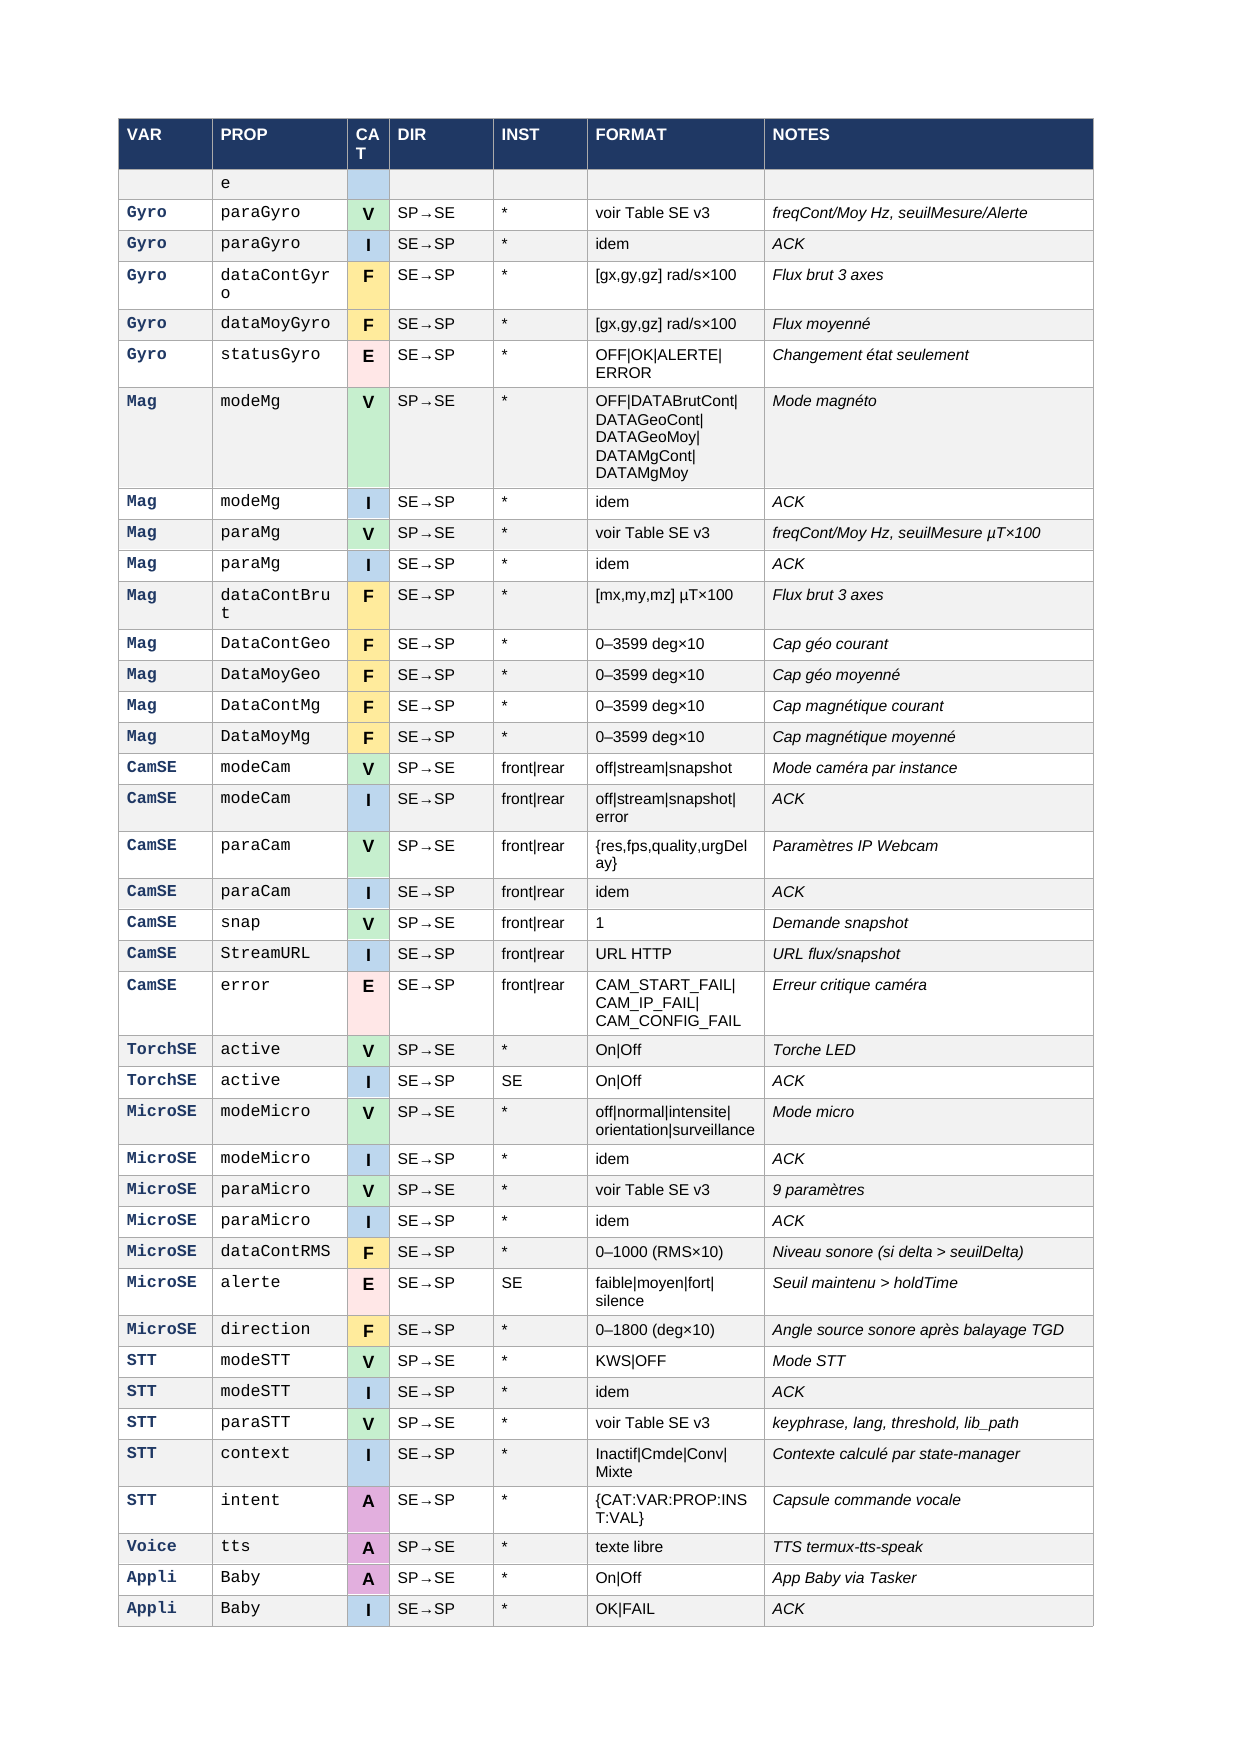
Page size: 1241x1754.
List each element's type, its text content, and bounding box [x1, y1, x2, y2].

table_cell OFF|OK|ALERTE|ERROR [588, 341, 764, 387]
table_cell modeSTT [213, 1347, 347, 1377]
table_cell Flux brut 3 axes [765, 262, 1093, 309]
table_cell Mag [119, 630, 212, 660]
table_cell Gyro [119, 262, 212, 309]
table_cell F [348, 692, 389, 722]
table_cell ACK [765, 1378, 1093, 1408]
table_cell On|Off [588, 1036, 764, 1066]
table_cell modeCam [213, 785, 347, 831]
table_cell I [348, 1207, 389, 1237]
table_cell A [348, 1487, 389, 1532]
table_cell * [494, 1145, 587, 1175]
table_cell paraCam [213, 879, 347, 908]
table_cell SP→SE [390, 1347, 493, 1377]
table_cell faible|moyen|fort|silence [588, 1269, 764, 1315]
table_cell V [348, 1409, 389, 1439]
table_cell 0–3599 deg×10 [588, 630, 764, 660]
table_cell {res,fps,quality,urgDelay} [588, 832, 764, 877]
table_header FORMAT [588, 119, 764, 169]
table_cell V [348, 910, 389, 939]
table_cell CamSE [119, 832, 212, 877]
table_cell * [494, 661, 587, 691]
table_cell Mag [119, 388, 212, 487]
table_cell [588, 170, 764, 199]
table_cell * [494, 1316, 587, 1346]
table_cell idem [588, 551, 764, 581]
table_cell Mag [119, 692, 212, 722]
table_cell * [494, 341, 587, 387]
table_cell * [494, 1565, 587, 1594]
table_cell I [348, 489, 389, 518]
table_cell SE→SP [390, 661, 493, 691]
table_cell DataMoyGeo [213, 661, 347, 691]
table_cell Voice [119, 1534, 212, 1563]
table_cell paraMg [213, 551, 347, 581]
table_cell direction [213, 1316, 347, 1346]
table_cell * [494, 388, 587, 487]
table_cell 1 [588, 910, 764, 939]
table_cell Contexte calculé par state-manager [765, 1440, 1093, 1486]
table_cell MicroSE [119, 1269, 212, 1315]
table_cell F [348, 310, 389, 340]
table_cell modeSTT [213, 1378, 347, 1408]
table_cell Torche LED [765, 1036, 1093, 1066]
table_cell SE→SP [390, 692, 493, 722]
table_cell I [348, 1596, 389, 1626]
table_cell * [494, 1036, 587, 1066]
table_cell F [348, 1238, 389, 1268]
table_cell E [348, 1269, 389, 1315]
table_cell MicroSE [119, 1207, 212, 1237]
table_cell ACK [765, 1067, 1093, 1097]
table_cell idem [588, 231, 764, 261]
table_cell Mag [119, 520, 212, 549]
table_cell Gyro [119, 310, 212, 340]
table_cell SE→SP [390, 723, 493, 753]
table_cell KWS|OFF [588, 1347, 764, 1377]
table_cell Mag [119, 661, 212, 691]
table_cell Gyro [119, 200, 212, 230]
table_header NOTES [765, 119, 1093, 169]
table_cell * [494, 200, 587, 230]
table_cell ACK [765, 1596, 1093, 1626]
table_cell SE→SP [390, 1316, 493, 1346]
table_cell SP→SE [390, 832, 493, 877]
table_cell SP→SE [390, 388, 493, 487]
table_cell front|rear [494, 832, 587, 877]
table_cell I [348, 231, 389, 261]
table_cell STT [119, 1347, 212, 1377]
table_cell off|normal|intensite|orientation|surveillance [588, 1099, 764, 1144]
table_cell [390, 170, 493, 199]
table_cell * [494, 1487, 587, 1532]
table_cell V [348, 1099, 389, 1144]
table_cell dataMoyGyro [213, 310, 347, 340]
table_cell ACK [765, 785, 1093, 831]
table_cell dataContGyro [213, 262, 347, 309]
table_cell F [348, 661, 389, 691]
table_cell modeCam [213, 754, 347, 784]
table_cell modeMicro [213, 1099, 347, 1144]
table_cell * [494, 723, 587, 753]
table_cell DataMoyMg [213, 723, 347, 753]
table_cell modeMg [213, 388, 347, 487]
table_cell SE→SP [390, 785, 493, 831]
table_cell front|rear [494, 754, 587, 784]
table_cell paraMicro [213, 1207, 347, 1237]
table_cell SE→SP [390, 310, 493, 340]
table_cell keyphrase, lang, threshold, lib_path [765, 1409, 1093, 1439]
table_cell SE→SP [390, 879, 493, 908]
table_cell F [348, 262, 389, 309]
table_cell Appli [119, 1565, 212, 1594]
table_cell Changement état seulement [765, 341, 1093, 387]
table_cell SE→SP [390, 1487, 493, 1532]
table_cell MicroSE [119, 1238, 212, 1268]
table_cell CamSE [119, 785, 212, 831]
table_cell A [348, 1534, 389, 1563]
table_cell SP→SE [390, 1534, 493, 1563]
table_cell ACK [765, 1207, 1093, 1237]
table_cell Demande snapshot [765, 910, 1093, 939]
table_cell idem [588, 1145, 764, 1175]
table_cell SE→SP [390, 1378, 493, 1408]
table_cell ACK [765, 1145, 1093, 1175]
table_cell Niveau sonore (si delta > seuilDelta) [765, 1238, 1093, 1268]
table_cell {CAT:VAR:PROP:INST:VAL} [588, 1487, 764, 1532]
table_cell SE→SP [390, 582, 493, 629]
table_cell * [494, 231, 587, 261]
table_cell SE→SP [390, 1145, 493, 1175]
table_cell I [348, 1440, 389, 1486]
table_cell SE→SP [390, 551, 493, 581]
table_cell 0–3599 deg×10 [588, 692, 764, 722]
table_cell freqCont/Moy Hz, seuilMesure µT×100 [765, 520, 1093, 549]
table_header VAR [119, 119, 212, 169]
table_cell CamSE [119, 754, 212, 784]
table_cell * [494, 630, 587, 660]
table_cell SE [494, 1269, 587, 1315]
table_cell 9 paramètres [765, 1176, 1093, 1206]
table_cell paraGyro [213, 231, 347, 261]
table_cell CamSE [119, 941, 212, 971]
table_cell [mx,my,mz] µT×100 [588, 582, 764, 629]
table_cell [119, 170, 212, 199]
table_cell CAM_START_FAIL|CAM_IP_FAIL|CAM_CONFIG_FAIL [588, 972, 764, 1035]
table_cell SE→SP [390, 941, 493, 971]
table_cell * [494, 1347, 587, 1377]
table_cell SE→SP [390, 1596, 493, 1626]
table_header CAT [348, 119, 389, 169]
table_cell * [494, 1099, 587, 1144]
table_cell I [348, 1378, 389, 1408]
table_cell SP→SE [390, 1036, 493, 1066]
table_cell Baby [213, 1565, 347, 1594]
table_cell SP→SE [390, 754, 493, 784]
table_cell Appli [119, 1596, 212, 1626]
table_cell paraSTT [213, 1409, 347, 1439]
table_cell idem [588, 1207, 764, 1237]
table_cell 0–1000 (RMS×10) [588, 1238, 764, 1268]
table_cell CamSE [119, 879, 212, 908]
table_cell SE→SP [390, 1269, 493, 1315]
table_cell SE→SP [390, 341, 493, 387]
table_cell I [348, 879, 389, 908]
table_cell Gyro [119, 341, 212, 387]
table_cell MicroSE [119, 1145, 212, 1175]
table_cell * [494, 1378, 587, 1408]
table_cell intent [213, 1487, 347, 1532]
table_cell off|stream|snapshot [588, 754, 764, 784]
table_cell error [213, 972, 347, 1035]
table_cell Mag [119, 551, 212, 581]
table_cell alerte [213, 1269, 347, 1315]
table_cell * [494, 1596, 587, 1626]
table_cell idem [588, 489, 764, 518]
table_cell paraCam [213, 832, 347, 877]
table_header DIR [390, 119, 493, 169]
table_cell * [494, 1440, 587, 1486]
table_cell SE→SP [390, 1440, 493, 1486]
table_cell ACK [765, 879, 1093, 908]
table_cell F [348, 723, 389, 753]
table_cell voir Table SE v3 [588, 1176, 764, 1206]
table_cell CamSE [119, 910, 212, 939]
table_cell context [213, 1440, 347, 1486]
table_cell * [494, 1534, 587, 1563]
table_cell URL HTTP [588, 941, 764, 971]
table_cell * [494, 582, 587, 629]
table_cell SP→SE [390, 1565, 493, 1594]
table_cell SP→SE [390, 520, 493, 549]
table_cell idem [588, 1378, 764, 1408]
table_cell voir Table SE v3 [588, 520, 764, 549]
table_cell MicroSE [119, 1099, 212, 1144]
table_cell F [348, 1316, 389, 1346]
table_cell OFF|DATABrutCont|DATAGeoCont|DATAGeoMoy|DATAMgCont|DATAMgMoy [588, 388, 764, 487]
table_cell [gx,gy,gz] rad/s×100 [588, 262, 764, 309]
table_cell F [348, 630, 389, 660]
table_cell SE→SP [390, 1067, 493, 1097]
table_cell Capsule commande vocale [765, 1487, 1093, 1532]
table_cell Paramètres IP Webcam [765, 832, 1093, 877]
table_cell Seuil maintenu > holdTime [765, 1269, 1093, 1315]
table_cell [765, 170, 1093, 199]
table_cell V [348, 388, 389, 487]
table_cell ACK [765, 551, 1093, 581]
table_cell STT [119, 1487, 212, 1532]
table_cell 0–3599 deg×10 [588, 661, 764, 691]
table_cell e [213, 170, 347, 199]
table_cell Mode caméra par instance [765, 754, 1093, 784]
table_cell SP→SE [390, 200, 493, 230]
table_cell E [348, 972, 389, 1035]
table_cell On|Off [588, 1067, 764, 1097]
table_cell DataContGeo [213, 630, 347, 660]
table_cell SE→SP [390, 262, 493, 309]
table_cell paraMg [213, 520, 347, 549]
table_cell V [348, 1347, 389, 1377]
table_cell STT [119, 1378, 212, 1408]
table_cell App Baby via Tasker [765, 1565, 1093, 1594]
table_cell modeMicro [213, 1145, 347, 1175]
table_cell active [213, 1036, 347, 1066]
table_cell dataContBrut [213, 582, 347, 629]
table_cell front|rear [494, 785, 587, 831]
table_cell front|rear [494, 972, 587, 1035]
table_header PROP [213, 119, 347, 169]
table_cell front|rear [494, 879, 587, 908]
table_cell CamSE [119, 972, 212, 1035]
table_cell idem [588, 879, 764, 908]
table_cell snap [213, 910, 347, 939]
table_cell * [494, 551, 587, 581]
table_cell F [348, 582, 389, 629]
table_cell I [348, 1145, 389, 1175]
table_cell V [348, 1176, 389, 1206]
table_cell V [348, 754, 389, 784]
table_cell URL flux/snapshot [765, 941, 1093, 971]
table_cell * [494, 310, 587, 340]
table_cell voir Table SE v3 [588, 1409, 764, 1439]
table_cell Cap magnétique moyenné [765, 723, 1093, 753]
table_cell statusGyro [213, 341, 347, 387]
table_cell off|stream|snapshot|error [588, 785, 764, 831]
table_cell V [348, 520, 389, 549]
table_cell Mode micro [765, 1099, 1093, 1144]
table_cell texte libre [588, 1534, 764, 1563]
table_cell * [494, 1409, 587, 1439]
table_cell I [348, 941, 389, 971]
table_cell OK|FAIL [588, 1596, 764, 1626]
table_cell Erreur critique caméra [765, 972, 1093, 1035]
table_cell E [348, 341, 389, 387]
table_cell Cap géo moyenné [765, 661, 1093, 691]
table_header INST [494, 119, 587, 169]
table_cell * [494, 520, 587, 549]
table_cell * [494, 692, 587, 722]
table_cell StreamURL [213, 941, 347, 971]
table_cell * [494, 262, 587, 309]
table_cell SE→SP [390, 231, 493, 261]
table_cell I [348, 785, 389, 831]
table_cell 0–3599 deg×10 [588, 723, 764, 753]
table_cell Mag [119, 582, 212, 629]
table_cell Baby [213, 1596, 347, 1626]
table_cell MicroSE [119, 1176, 212, 1206]
table_cell I [348, 1067, 389, 1097]
table_cell paraMicro [213, 1176, 347, 1206]
table_cell Inactif|Cmde|Conv|Mixte [588, 1440, 764, 1486]
table_cell * [494, 1176, 587, 1206]
table_cell dataContRMS [213, 1238, 347, 1268]
table_cell modeMg [213, 489, 347, 518]
table_cell paraGyro [213, 200, 347, 230]
table_cell * [494, 489, 587, 518]
table_cell SP→SE [390, 1176, 493, 1206]
table_cell MicroSE [119, 1316, 212, 1346]
table_cell STT [119, 1409, 212, 1439]
table_cell TorchSE [119, 1067, 212, 1097]
table_cell * [494, 1238, 587, 1268]
table_cell active [213, 1067, 347, 1097]
table_cell SE→SP [390, 972, 493, 1035]
table_cell TorchSE [119, 1036, 212, 1066]
table_cell freqCont/Moy Hz, seuilMesure/Alerte [765, 200, 1093, 230]
table_cell I [348, 551, 389, 581]
table_cell Cap magnétique courant [765, 692, 1093, 722]
table_cell ACK [765, 231, 1093, 261]
table_cell DataContMg [213, 692, 347, 722]
table_cell voir Table SE v3 [588, 200, 764, 230]
table_cell V [348, 1036, 389, 1066]
table_cell Flux moyenné [765, 310, 1093, 340]
table_cell front|rear [494, 910, 587, 939]
table_cell [494, 170, 587, 199]
table_cell Mag [119, 723, 212, 753]
table_cell SE→SP [390, 630, 493, 660]
table_cell * [494, 1207, 587, 1237]
table_cell Mag [119, 489, 212, 518]
table_cell ACK [765, 489, 1093, 518]
table_cell Mode STT [765, 1347, 1093, 1377]
table_cell front|rear [494, 941, 587, 971]
table_cell Gyro [119, 231, 212, 261]
table_cell Cap géo courant [765, 630, 1093, 660]
table_cell 0–1800 (deg×10) [588, 1316, 764, 1346]
table_cell On|Off [588, 1565, 764, 1594]
table_cell SE→SP [390, 1207, 493, 1237]
table_cell SP→SE [390, 910, 493, 939]
table_cell tts [213, 1534, 347, 1563]
table_cell STT [119, 1440, 212, 1486]
table_cell SP→SE [390, 1409, 493, 1439]
table_cell SE [494, 1067, 587, 1097]
table_cell SP→SE [390, 1099, 493, 1144]
table_cell SE→SP [390, 489, 493, 518]
table_cell SE→SP [390, 1238, 493, 1268]
table_cell Mode magnéto [765, 388, 1093, 487]
table_cell [348, 170, 389, 199]
table_cell Flux brut 3 axes [765, 582, 1093, 629]
table_cell Angle source sonore après balayage TGD [765, 1316, 1093, 1346]
table_cell V [348, 200, 389, 230]
table_cell [gx,gy,gz] rad/s×100 [588, 310, 764, 340]
table_cell V [348, 832, 389, 877]
table_cell TTS termux-tts-speak [765, 1534, 1093, 1563]
table_cell A [348, 1565, 389, 1594]
